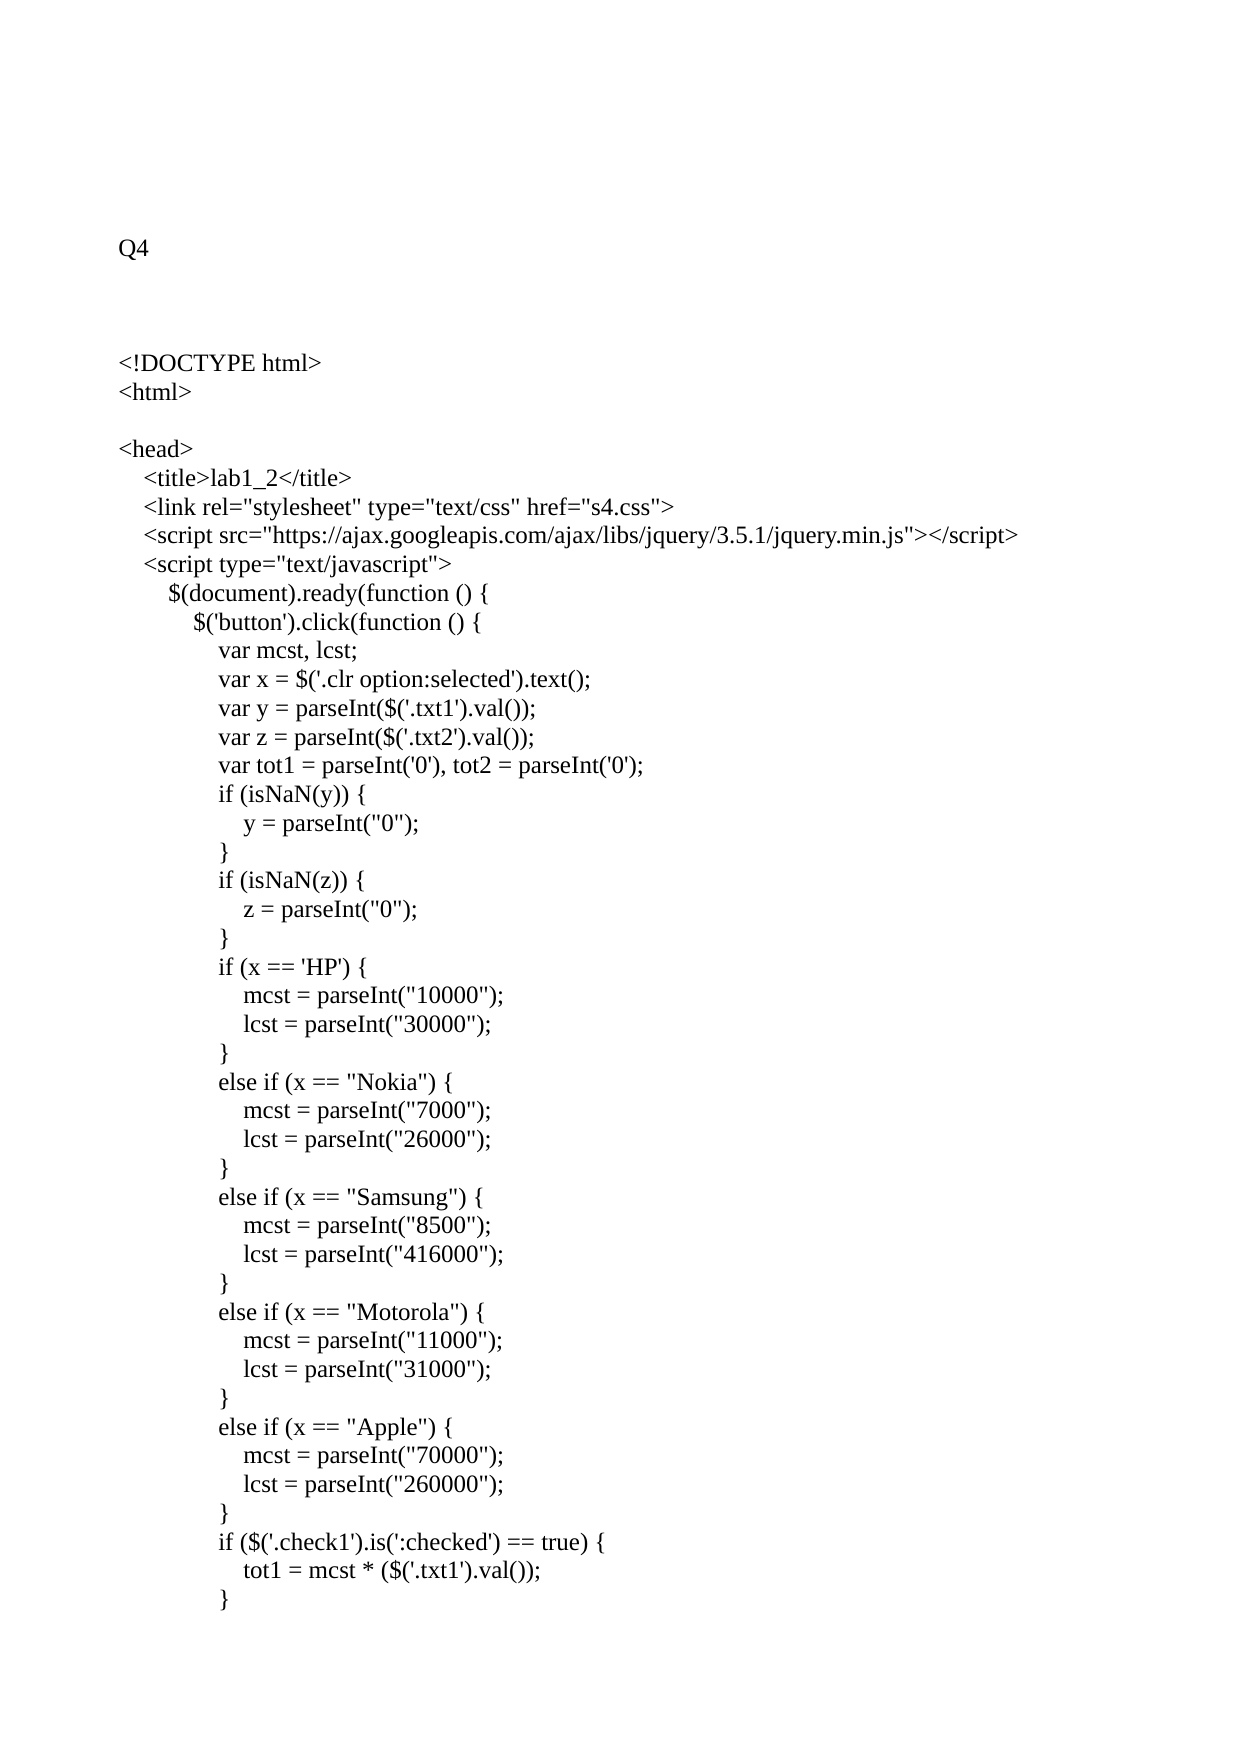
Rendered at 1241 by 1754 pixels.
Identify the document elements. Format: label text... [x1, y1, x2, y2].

text <script type="text/javascript"> [118, 549, 1122, 578]
text } [118, 1498, 1122, 1527]
text mcst = parseInt("10000"); [118, 981, 1122, 1009]
text } [118, 1584, 1122, 1613]
text else if (x == "Motorola") { [118, 1297, 1122, 1326]
text } [118, 1153, 1122, 1182]
text mcst = parseInt("70000"); [118, 1441, 1122, 1469]
text <html> [118, 377, 1122, 406]
text lcst = parseInt("30000"); [118, 1009, 1122, 1038]
text <title>lab1_2</title> [118, 463, 1122, 492]
text var mcst, lcst; [118, 636, 1122, 664]
text <script src="https://ajax.googleapis.com/ajax/libs/jquery/3.5.1/jquery.min.js"></script> [118, 521, 1122, 549]
text <head> [118, 434, 1122, 463]
text else if (x == "Apple") { [118, 1412, 1122, 1441]
text lcst = parseInt("26000"); [118, 1124, 1122, 1153]
text z = parseInt("0"); [118, 894, 1122, 923]
text } [118, 1268, 1122, 1297]
text mcst = parseInt("8500"); [118, 1211, 1122, 1239]
text } [118, 837, 1122, 866]
text mcst = parseInt("7000"); [118, 1096, 1122, 1124]
text mcst = parseInt("11000"); [118, 1326, 1122, 1354]
text $('button').click(function () { [118, 607, 1122, 636]
text } [118, 1383, 1122, 1412]
text <!DOCTYPE html> [118, 348, 1122, 377]
text else if (x == "Samsung") { [118, 1182, 1122, 1211]
text } [118, 1038, 1122, 1067]
text if (x == 'HP') { [118, 952, 1122, 981]
text lcst = parseInt("416000"); [118, 1239, 1122, 1268]
text } [118, 923, 1122, 952]
text Q4 [118, 233, 1122, 262]
text else if (x == "Nokia") { [118, 1067, 1122, 1096]
text if (isNaN(z)) { [118, 866, 1122, 894]
text if ($('.check1').is(':checked') == true) { [118, 1527, 1122, 1556]
text lcst = parseInt("260000"); [118, 1469, 1122, 1498]
text var x = $('.clr option:selected').text(); [118, 664, 1122, 693]
text tot1 = mcst * ($('.txt1').val()); [118, 1556, 1122, 1584]
text <link rel="stylesheet" type="text/css" href="s4.css"> [118, 492, 1122, 521]
text lcst = parseInt("31000"); [118, 1354, 1122, 1383]
text $(document).ready(function () { [118, 578, 1122, 607]
text y = parseInt("0"); [118, 808, 1122, 837]
text var tot1 = parseInt('0'), tot2 = parseInt('0'); [118, 751, 1122, 779]
text var y = parseInt($('.txt1').val()); [118, 693, 1122, 722]
text var z = parseInt($('.txt2').val()); [118, 722, 1122, 751]
text if (isNaN(y)) { [118, 779, 1122, 808]
